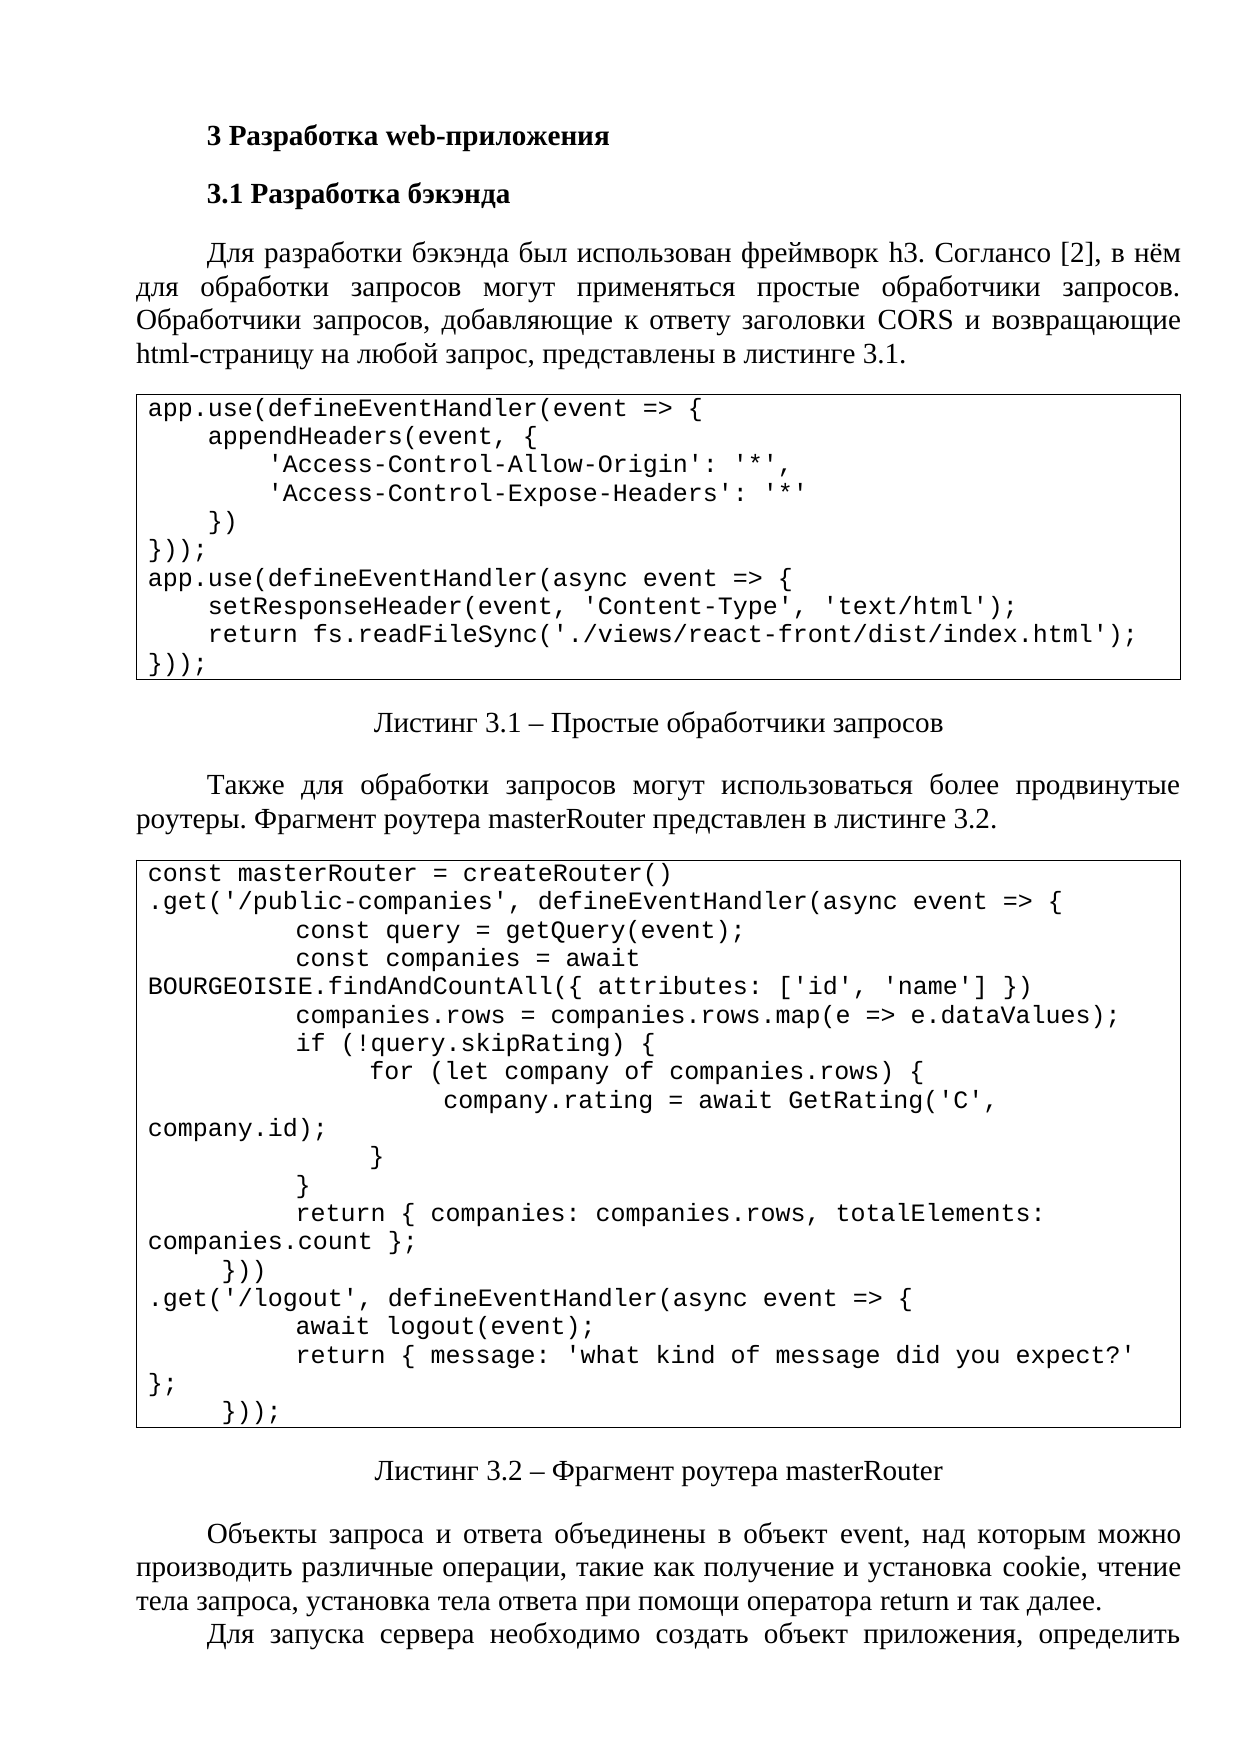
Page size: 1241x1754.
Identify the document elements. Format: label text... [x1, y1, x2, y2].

table_header app.use(defineEventHandler(event => { appendHeaders(event, { 'Access-Control-Allow-Origin': '*', 'Access-Control-Expose-Headers': '*' }) })); app.use(defineEventHandler(async event => { setResponseHeader(event, 'Content-Type', 'text/html'); return fs.readFileSync('./views/react-front/dist/index.html'); })); [137, 395, 1180, 679]
table_header const masterRouter = createRouter() .get('/public-companies', defineEventHandler(async event => { const query = getQuery(event); const companies = await BOURGEOISIE.findAndCountAll({ attributes: ['id', 'name'] }) companies.rows = companies.rows.map(e => e.dataValues); if (!query.skipRating) { for (let company of companies.rows) { company.rating = await GetRating('C', company.id); } } return { companies: companies.rows, totalElements: companies.count }; })) .get('/logout', defineEventHandler(async event => { await logout(event); return { message: 'what kind of message did you expect?' }; })); [137, 861, 1180, 1427]
subtitle 3.1 Разработка бэкэнда [136, 177, 1181, 210]
text Листинг 3.2 – Фрагмент роутера masterRouter [136, 1453, 1181, 1487]
text Для запуска сервера необходимо создать объект приложения, определить [136, 1617, 1181, 1650]
text Листинг 3.1 – Простые обработчики запросов [136, 705, 1181, 738]
text Объекты запроса и ответа объединены в объект event, над которым можно производить различные операции, такие как получение и установка cookie, чтение тела запроса, установка тела ответа при помощи оператора return и так далее. [136, 1516, 1181, 1617]
subtitle 3 Разработка web-приложения [136, 118, 1181, 152]
text Также для обработки запросов могут использоваться более продвинутые роутеры. Фрагмент роутера masterRouter представлен в листинге 3.2. [136, 767, 1181, 834]
text Для разработки бэкэнда был использован фреймворк h3. Соглансо [2], в нём для обработки запросов могут применяться простые обработчики запросов. Обработчики запросов, добавляющие к ответу заголовки CORS и возвращающие html-страницу на любой запрос, представлены в листинге 3.1. [136, 235, 1181, 369]
